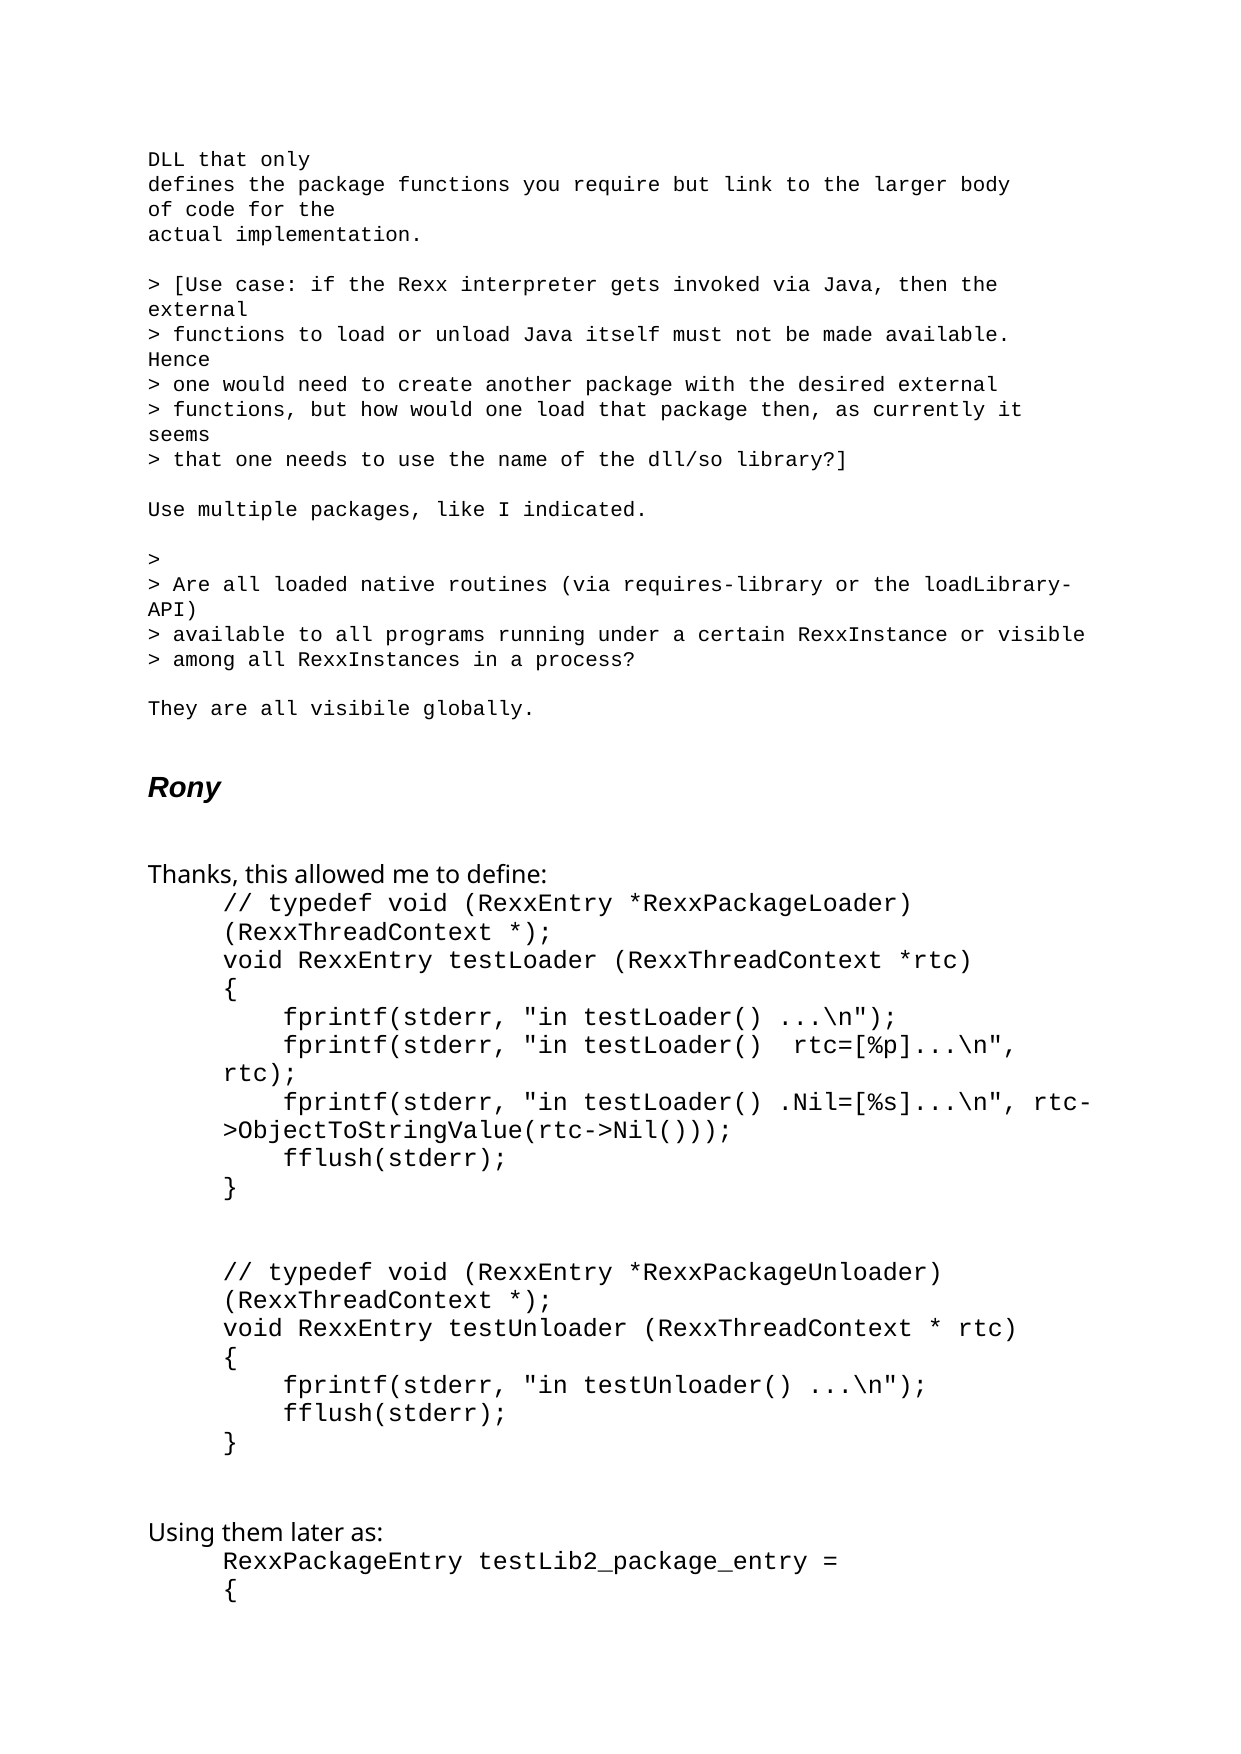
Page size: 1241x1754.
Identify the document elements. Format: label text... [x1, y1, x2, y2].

text > [148, 548, 1093, 573]
subtitle Rony [148, 770, 1093, 803]
text // typedef void (RexxEntry *RexxPackageUnloader)(RexxThreadContext *); [223, 1259, 1093, 1316]
text fprintf(stderr, "in testLoader() .Nil=[%s]...\n", rtc->ObjectToStringValue(rtc->Nil())); [223, 1089, 1093, 1146]
text Thanks, this allowed me to define: [148, 857, 1093, 891]
text defines the package functions you require but link to the larger body [148, 173, 1093, 198]
text > functions, but how would one load that package then, as currently it seems [148, 398, 1093, 448]
text { [223, 1344, 1093, 1373]
text > Are all loaded native routines (via requires-library or the loadLibrary-API) [148, 573, 1093, 623]
text Use multiple packages, like I indicated. [148, 498, 1093, 523]
text > available to all programs running under a certain RexxInstance or visible [148, 623, 1093, 648]
text > one would need to create another package with the desired external [148, 373, 1093, 398]
text void RexxEntry testLoader (RexxThreadContext *rtc) [223, 948, 1093, 976]
text fflush(stderr); [223, 1146, 1093, 1174]
text // typedef void (RexxEntry *RexxPackageLoader)(RexxThreadContext *); [223, 891, 1093, 948]
text fprintf(stderr, "in testLoader() ...\n"); [223, 1004, 1093, 1033]
text void RexxEntry testUnloader (RexxThreadContext * rtc) [223, 1316, 1093, 1344]
text > [Use case: if the Rexx interpreter gets invoked via Java, then the external [148, 273, 1093, 323]
text They are all visibile globally. [148, 698, 1093, 721]
text Using them later as: [148, 1514, 1093, 1548]
text fprintf(stderr, "in testLoader() rtc=[%p]...\n", rtc); [223, 1033, 1093, 1089]
text RexxPackageEntry testLib2_package_entry = [223, 1548, 1093, 1577]
text fflush(stderr); [223, 1401, 1093, 1429]
text } [223, 1429, 1093, 1458]
text fprintf(stderr, "in testUnloader() ...\n"); [223, 1373, 1093, 1401]
text > that one needs to use the name of the dll/so library?] [148, 448, 1093, 473]
text of code for the [148, 198, 1093, 223]
text { [223, 1577, 1093, 1605]
text } [223, 1174, 1093, 1203]
text > functions to load or unload Java itself must not be made available. Hence [148, 323, 1093, 373]
text actual implementation. [148, 223, 1093, 248]
text > among all RexxInstances in a process? [148, 648, 1093, 673]
text DLL that only [148, 148, 1093, 173]
text { [223, 976, 1093, 1004]
